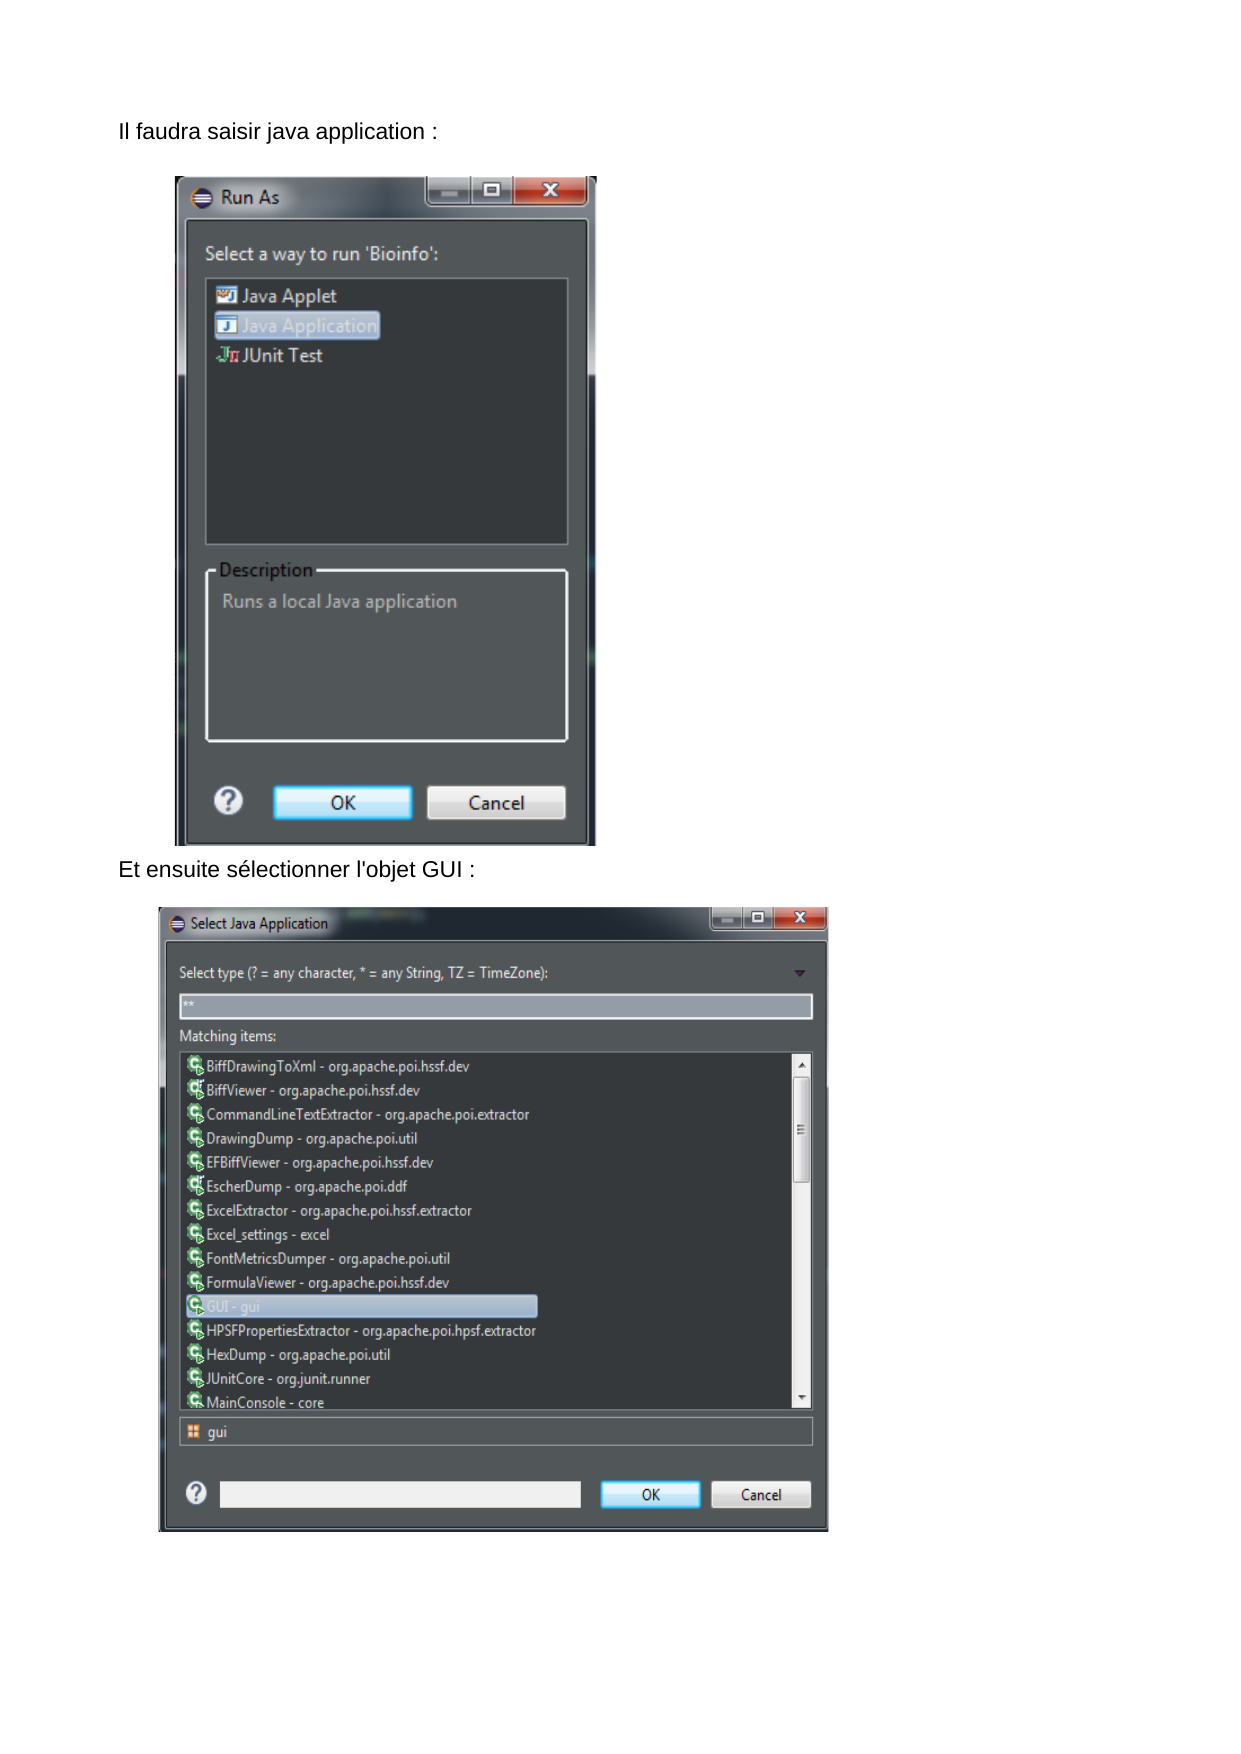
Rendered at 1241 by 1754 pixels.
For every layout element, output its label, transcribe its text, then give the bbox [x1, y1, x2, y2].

text Il faudra saisir java application : [118, 118, 1122, 144]
picture [158, 907, 829, 1532]
text Et ensuite sélectionner l'objet GUI : [118, 856, 1122, 882]
picture [174, 176, 597, 846]
